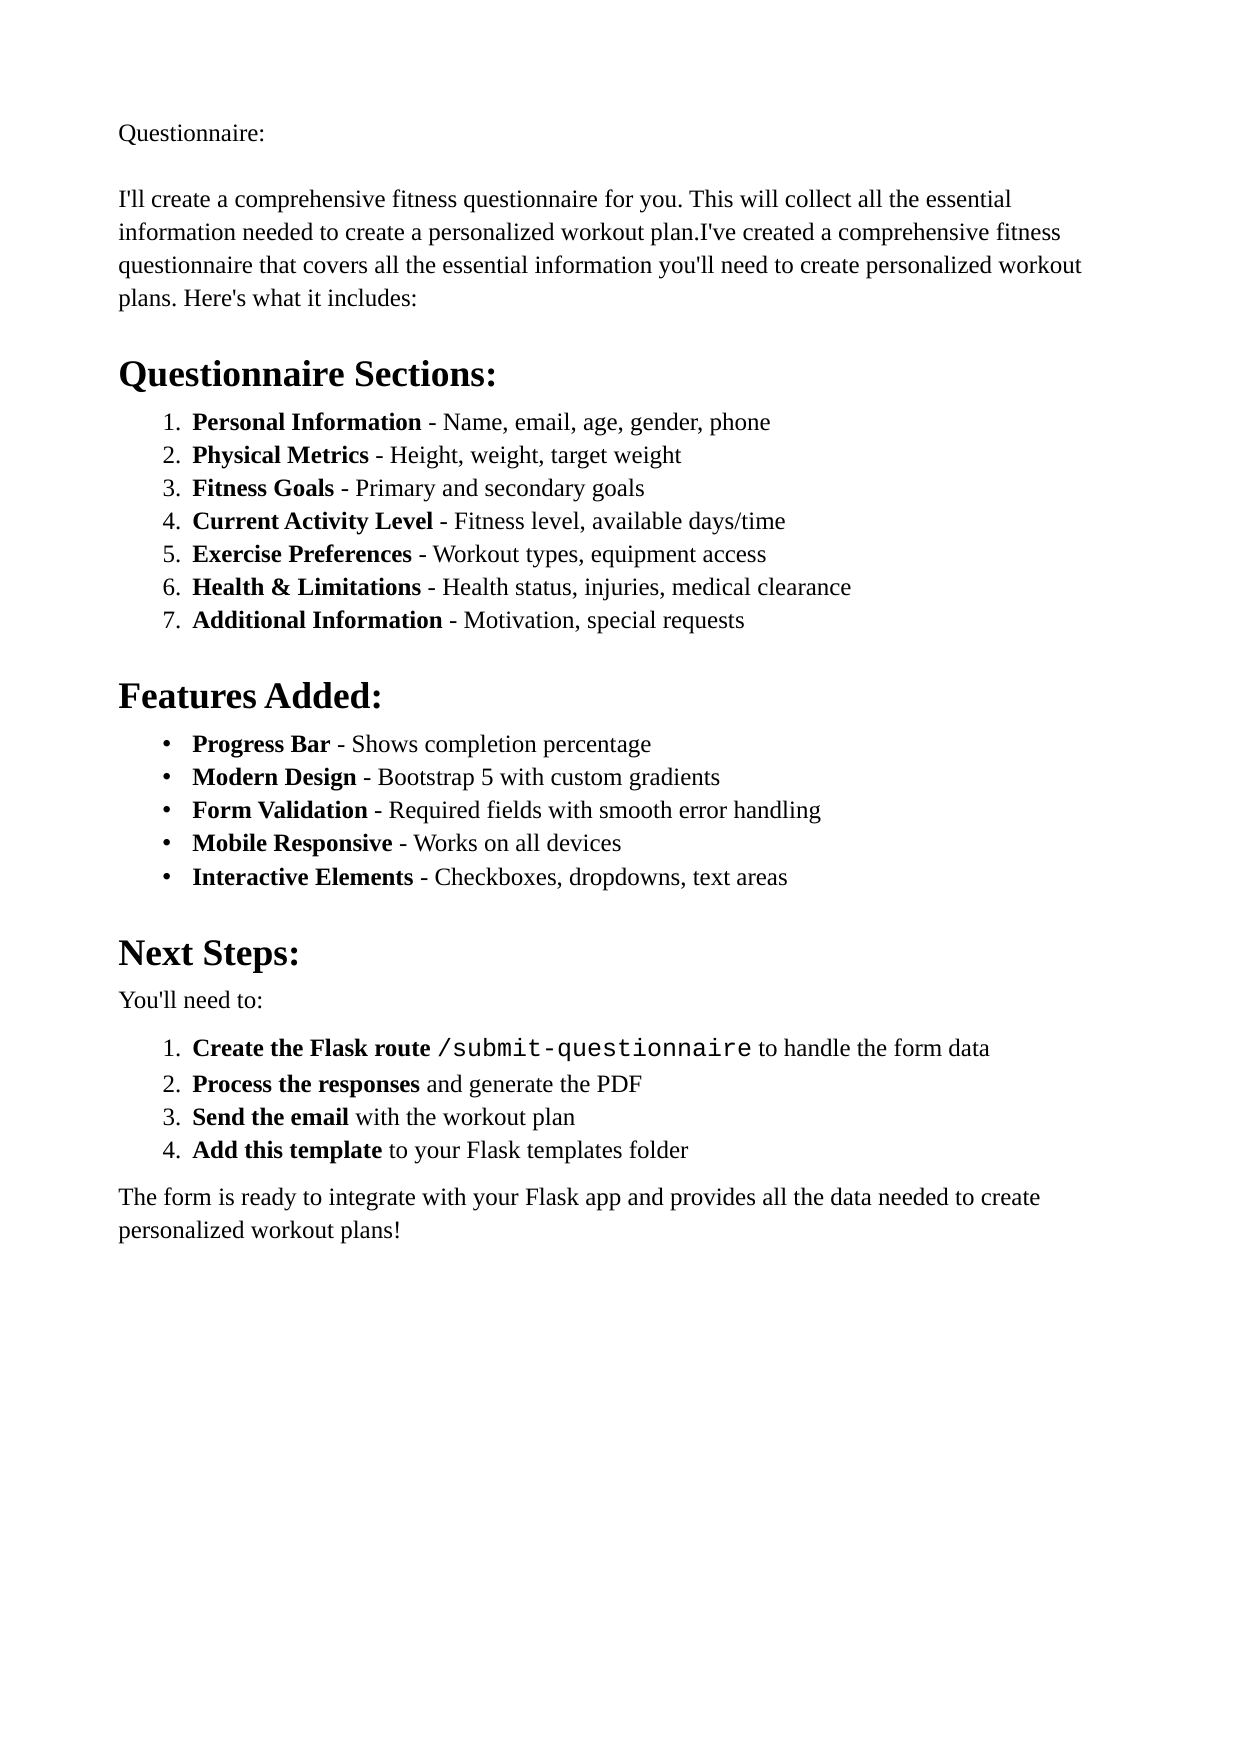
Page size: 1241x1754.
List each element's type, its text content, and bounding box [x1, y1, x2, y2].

list Progress Bar - Shows completion percentage [162, 729, 1122, 758]
list Fitness Goals - Primary and secondary goals [162, 473, 1122, 502]
list Create the Flask route /submit-questionnaire to handle the form data [162, 1033, 1122, 1064]
list Add this template to your Flask templates folder [162, 1135, 1122, 1163]
list Send the email with the workout plan [162, 1102, 1122, 1130]
text You'll need to: [118, 986, 1122, 1014]
subtitle Next Steps: [118, 930, 1122, 973]
list Personal Information - Name, email, age, gender, phone [162, 407, 1122, 436]
list Process the responses and generate the PDF [162, 1069, 1122, 1097]
list Physical Metrics - Height, weight, target weight [162, 440, 1122, 469]
list Additional Information - Motivation, special requests [162, 605, 1122, 634]
list Current Activity Level - Fitness level, available days/time [162, 506, 1122, 535]
text Questionnaire: I'll create a comprehensive fitness questionnaire for you. This will collect all the essential information needed to create a personalized workout plan.I've created a comprehensive fitness questionnaire that covers all the essential information you'll need to create personalized workout plans. Here's what it includes: [118, 118, 1122, 312]
list Interactive Elements - Checkboxes, dropdowns, text areas [162, 862, 1122, 890]
list Health & Limitations - Health status, injuries, medical clearance [162, 572, 1122, 601]
list Exercise Preferences - Workout types, equipment access [162, 539, 1122, 568]
list Form Validation - Required fields with smooth error handling [162, 796, 1122, 824]
text The form is ready to integrate with your Flask app and provides all the data needed to create personalized workout plans! [118, 1182, 1122, 1244]
list Modern Design - Bootstrap 5 with custom gradients [162, 762, 1122, 791]
list Mobile Responsive - Works on all devices [162, 828, 1122, 857]
subtitle Features Added: [118, 674, 1122, 717]
subtitle Questionnaire Sections: [118, 352, 1122, 395]
